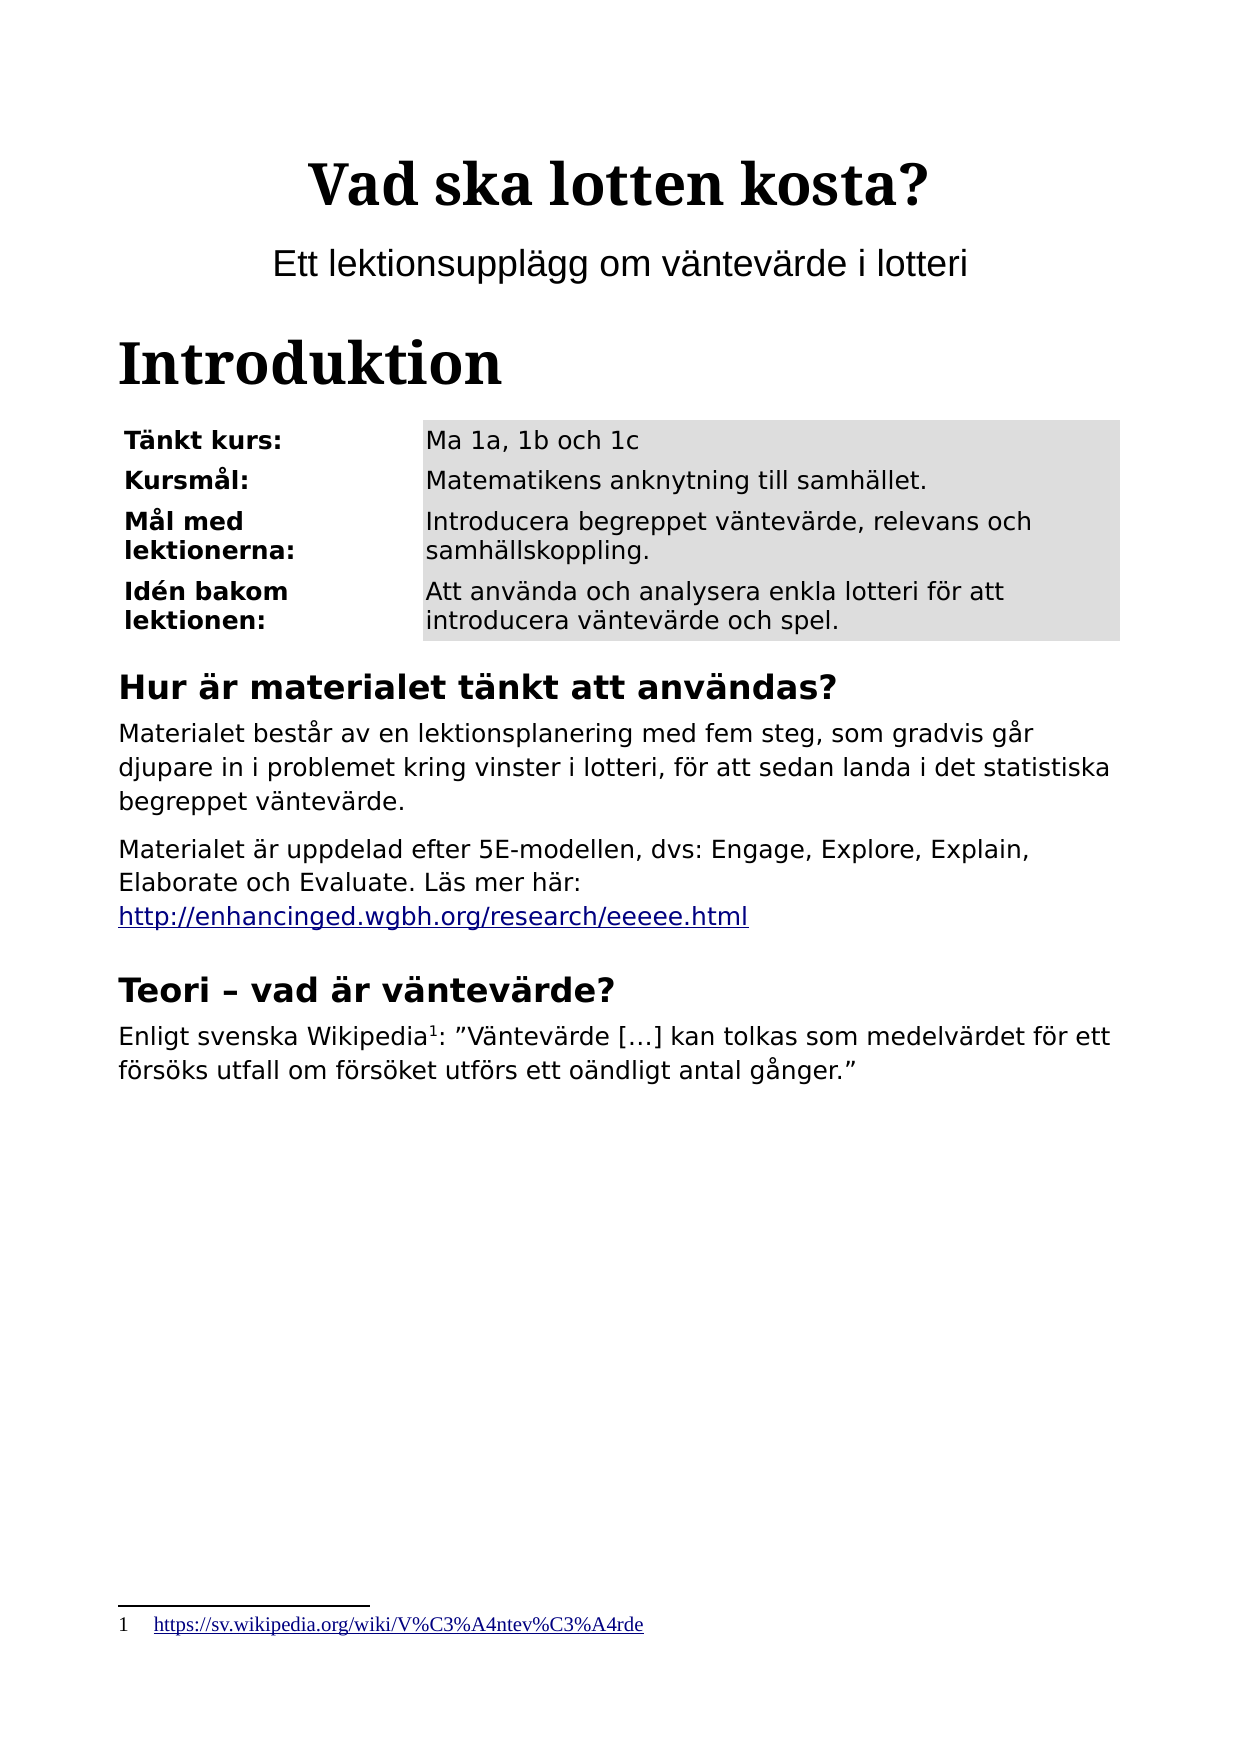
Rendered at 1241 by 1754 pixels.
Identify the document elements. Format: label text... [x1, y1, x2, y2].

subtitle Ett lektionsupplägg om väntevärde i lotteri [118, 241, 1122, 284]
subtitle Introduktion [118, 322, 1122, 401]
subtitle Materialet är uppdelad efter 5E-modellen, dvs: Engage, Explore, Explain, Elaborate och Evaluate. Läs mer här: http://enhancinged.wgbh.org/research/eeeee.html [118, 835, 1122, 931]
text https://sv.wikipedia.org/wiki/V%C3%A4ntev%C3%A4rde [118, 1612, 1122, 1636]
table_cell Att använda och analysera enkla lotteri för att introducera väntevärde och spel. [423, 571, 1120, 641]
table_cell Matematikens anknytning till samhället. [423, 461, 1120, 501]
table_cell Introducera begreppet väntevärde, relevans och samhällskoppling. [423, 501, 1120, 571]
subtitle Teori – vad är väntevärde? [118, 971, 1122, 1010]
table_cell Kursmål: [118, 461, 417, 501]
subtitle Materialet består av en lektionsplanering med fem steg, som gradvis går djupare in i problemet kring vinster i lotteri, för att sedan landa i det statistiska begreppet väntevärde. [118, 720, 1122, 816]
table_header Tänkt kurs: [118, 414, 417, 461]
title Vad ska lotten kosta? [118, 143, 1122, 223]
subtitle Hur är materialet tänkt att användas? [118, 668, 1122, 707]
table_cell Idén bakom lektionen: [118, 571, 417, 641]
table_header Ma 1a, 1b och 1c [423, 420, 1120, 461]
text Enligt svenska Wikipedia: ”Väntevärde […] kan tolkas som medelvärdet för ett försöks utfall om försöket utförs ett oändligt antal gånger.” [118, 1022, 1122, 1085]
table_cell Mål med lektionerna: [118, 501, 417, 571]
